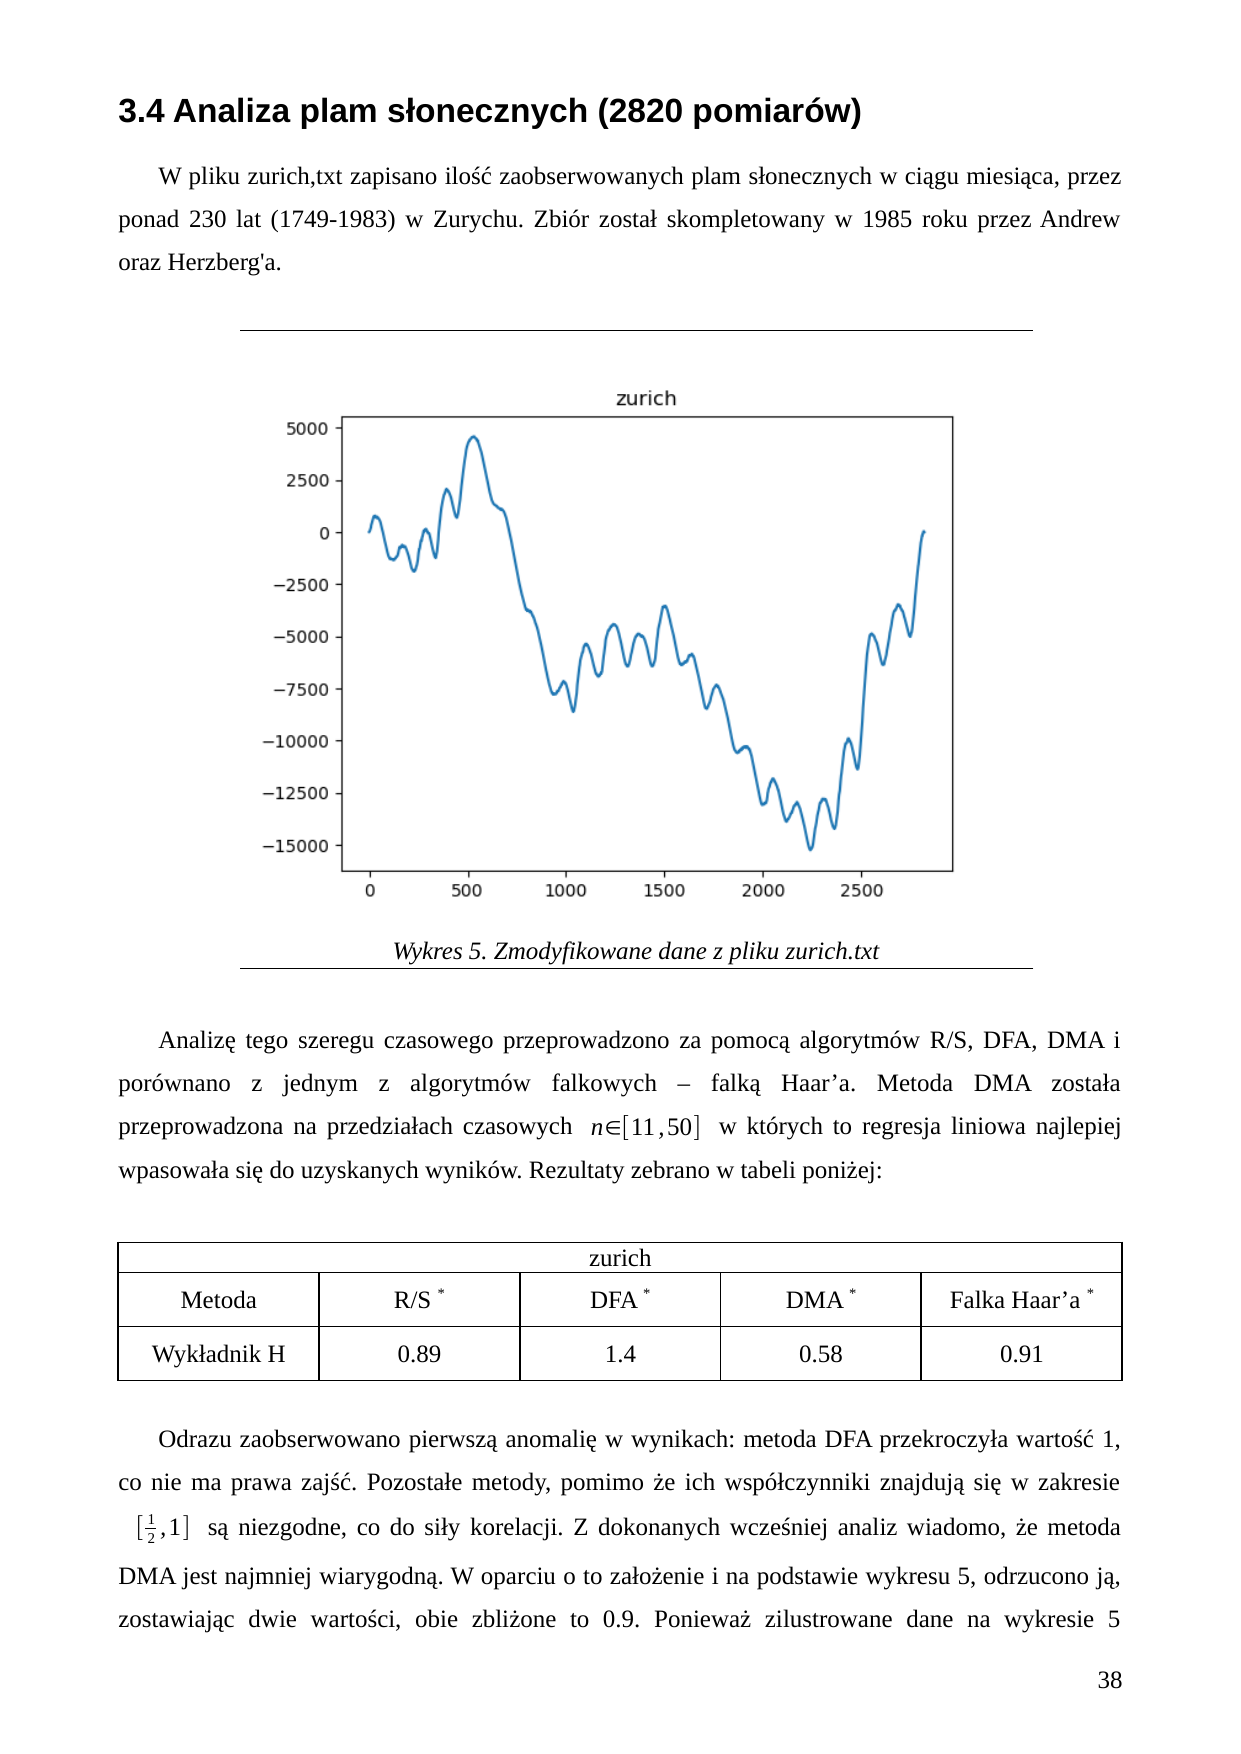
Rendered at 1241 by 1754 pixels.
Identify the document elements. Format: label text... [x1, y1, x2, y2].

table_cell 1.4 [521, 1327, 720, 1379]
table_cell Wykładnik H [119, 1327, 318, 1379]
table_cell Falka Haar’a * [922, 1273, 1121, 1326]
picture [243, 345, 1031, 936]
text Odrazu zaobserwowano pierwszą anomalię w wynikach: metoda DFA przekroczyła wartość 1, co nie ma prawa zajść. Pozostałe metody, pomimo że ich współczynniki znajdują się w zakresiesą niezgodne, co do siły korelacji. Z dokonanych wcześniej analiz wiadomo, że metoda DMA jest najmniej wiarygodną. W oparciu o to założenie i na podstawie wykresu 5, odrzucono ją, zostawiając dwie wartości, obie zbliżone to 0.9. Ponieważ zilustrowane dane na wykresie 5 [118, 1424, 1122, 1633]
text W pliku zurich,txt zapisano ilość zaobserwowanych plam słonecznych w ciągu miesiąca, przez ponad 230 lat (1749-1983) w Zurychu. Zbiór został skompletowany w 1985 roku przez Andrew oraz Herzberg'a. [118, 161, 1122, 276]
table_cell R/S * [320, 1273, 519, 1326]
table_cell DFA * [521, 1273, 720, 1326]
table_cell 0.91 [922, 1327, 1121, 1379]
text Analizę tego szeregu czasowego przeprowadzono za pomocą algorytmów R/S, DFA, DMA i porównano z jednym z algorytmów falkowych – falką Haar’a. Metoda DMA została przeprowadzona na przedziałach czasowychw których to regresja liniowa najlepiej wpasowała się do uzyskanych wyników. Rezultaty zebrano w tabeli poniżej: [118, 1025, 1122, 1184]
subtitle 3.4 Analiza plam słonecznych (2820 pomiarów) [118, 91, 1122, 129]
table_cell DMA * [721, 1273, 920, 1326]
table_cell Metoda [119, 1273, 318, 1326]
table_header zurich [119, 1243, 1121, 1272]
table_cell 0.58 [721, 1327, 920, 1379]
table_cell 0.89 [320, 1327, 519, 1379]
text Wykres 5. Zmodyfikowane dane z pliku zurich.txt [243, 936, 1031, 965]
